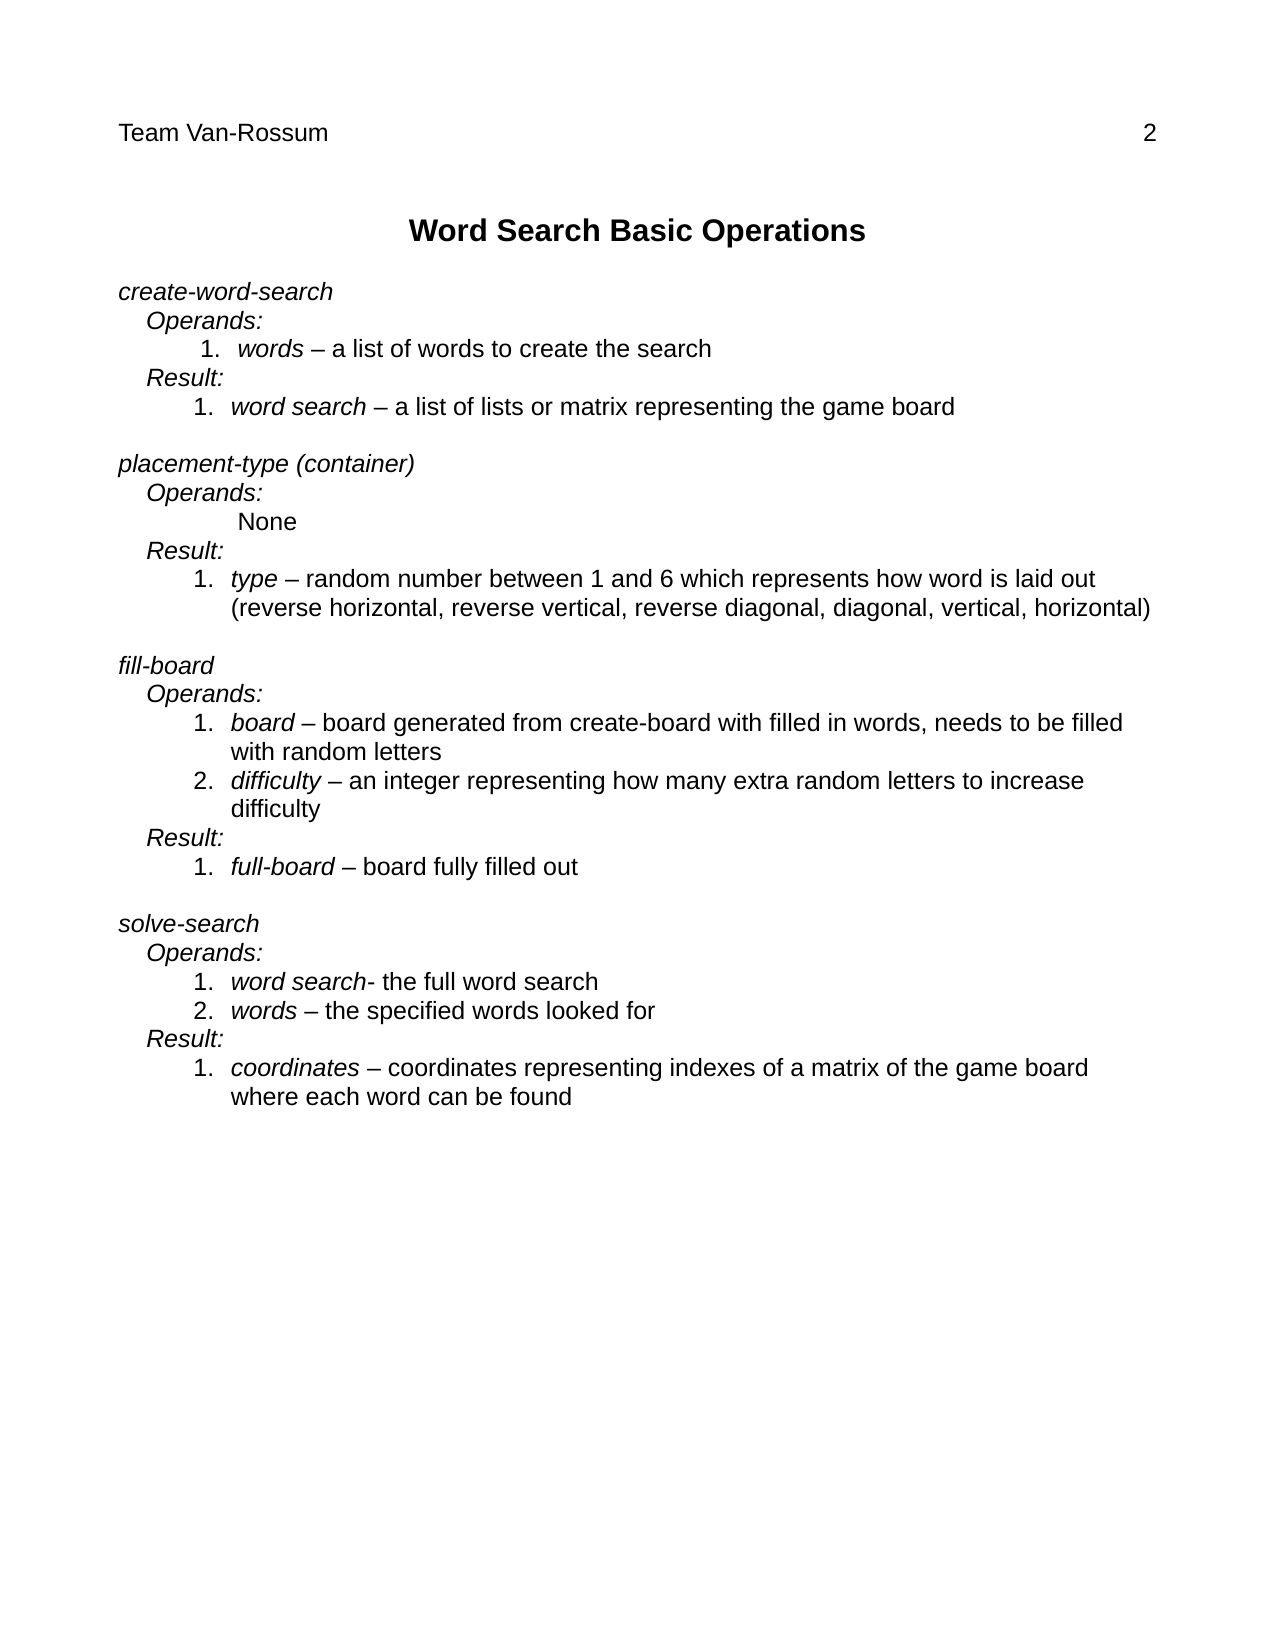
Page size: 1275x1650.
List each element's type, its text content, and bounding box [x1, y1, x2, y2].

text Result: [118, 823, 1157, 852]
list full-board – board fully filled out [193, 852, 1157, 881]
list words – the specified words looked for [193, 996, 1157, 1024]
text Operands: [118, 679, 1157, 708]
list None [200, 507, 1157, 536]
text Result: [118, 536, 1157, 564]
text Word Search Basic Operations [118, 212, 1157, 248]
list board – board generated from create-board with filled in words, needs to be filled with random letters [193, 708, 1157, 766]
list coordinates – coordinates representing indexes of a matrix of the game board where each word can be found [193, 1053, 1157, 1111]
text placement-type (container) [118, 449, 1157, 478]
text Result: [118, 1024, 1157, 1053]
text Result: [118, 363, 1157, 392]
text Operands: [118, 306, 1157, 334]
list type – random number between 1 and 6 which represents how word is laid out (reverse horizontal, reverse vertical, reverse diagonal, diagonal, vertical, horizontal) [193, 564, 1157, 622]
text Operands: [118, 938, 1157, 967]
text create-word-search [118, 248, 1157, 306]
list word search – a list of lists or matrix representing the game board [193, 392, 1157, 421]
text Operands: [118, 478, 1157, 507]
text fill-board [118, 651, 1157, 679]
list words – a list of words to create the search [200, 334, 1157, 363]
list difficulty – an integer representing how many extra random letters to increase difficulty [193, 766, 1157, 823]
list word search- the full word search [193, 967, 1157, 996]
text solve-search [118, 881, 1157, 938]
